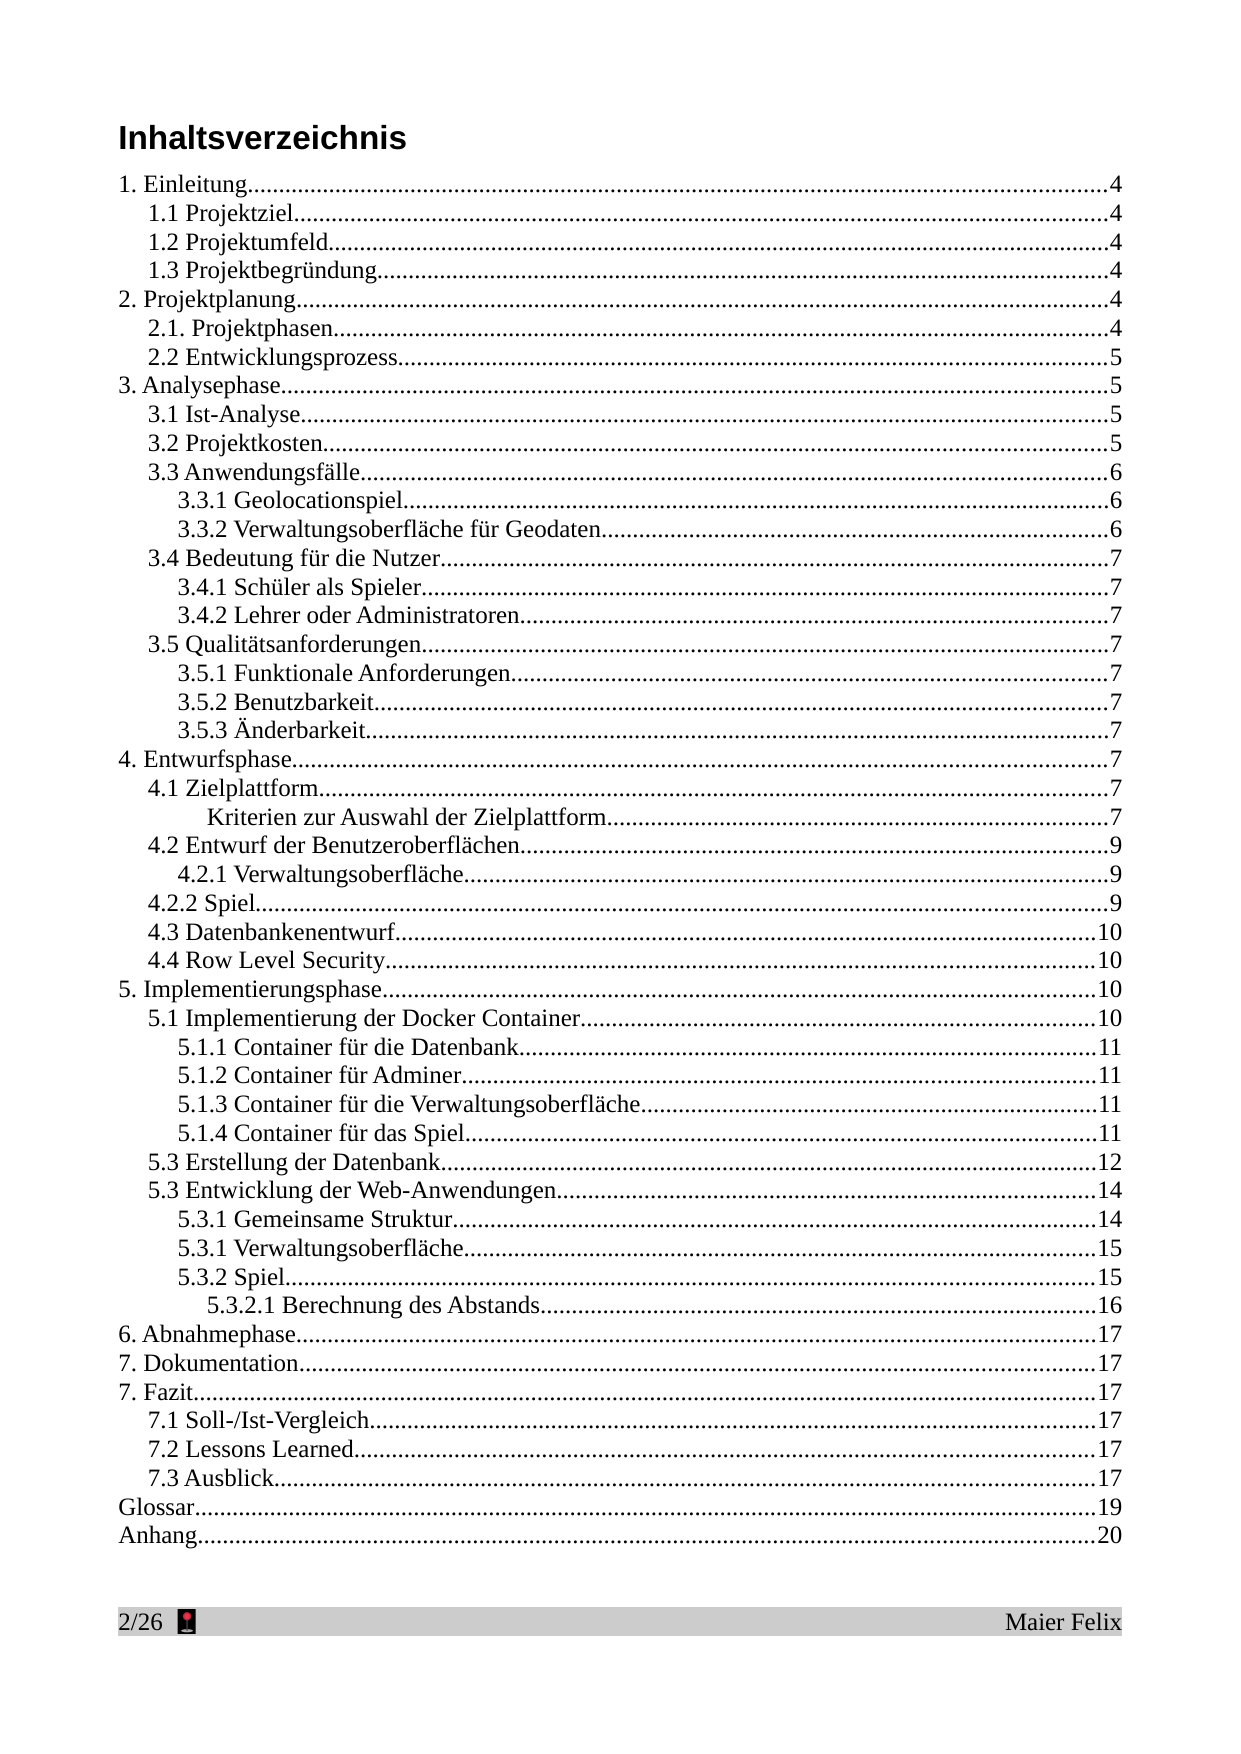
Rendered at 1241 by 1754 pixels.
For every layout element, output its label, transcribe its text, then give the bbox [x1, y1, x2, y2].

text 5.1.4 Container für das Spiel 11 [177, 1118, 1122, 1147]
text 2. Projektplanung 4 [118, 284, 1122, 313]
text 5.3 Entwicklung der Web-Anwendungen 14 [148, 1175, 1122, 1204]
text 3.5.3 Änderbarkeit 7 [177, 715, 1122, 744]
text 3.1 Ist-Analyse 5 [148, 399, 1122, 428]
text 4.4 Row Level Security 10 [148, 945, 1122, 974]
text 4.1 Zielplattform 7 [148, 773, 1122, 802]
text 1.1 Projektziel 4 [148, 198, 1122, 227]
text 1.2 Projektumfeld 4 [148, 227, 1122, 255]
text 1.3 Projektbegründung 4 [148, 255, 1122, 284]
text 2.2 Entwicklungsprozess 5 [148, 342, 1122, 370]
text 5.1.1 Container für die Datenbank 11 [177, 1032, 1122, 1060]
text 5.3.1 Gemeinsame Struktur 14 [177, 1204, 1122, 1233]
text 3.4.2 Lehrer oder Administratoren 7 [177, 600, 1122, 629]
text 3.5 Qualitätsanforderungen 7 [148, 629, 1122, 658]
text 4.3 Datenbankenentwurf 10 [148, 917, 1122, 945]
text 4.2.2 Spiel 9 [148, 888, 1122, 917]
text 5.1 Implementierung der Docker Container 10 [148, 1003, 1122, 1032]
picture [177, 1609, 196, 1634]
text 4. Entwurfsphase 7 [118, 744, 1122, 773]
text 3.3 Anwendungsfälle 6 [148, 457, 1122, 485]
text 7.2 Lessons Learned 17 [148, 1434, 1122, 1463]
text 4.2 Entwurf der Benutzeroberflächen 9 [148, 830, 1122, 859]
subtitle Inhaltsverzeichnis [118, 118, 1122, 157]
text 3.3.2 Verwaltungsoberfläche für Geodaten 6 [177, 514, 1122, 543]
text 3.5.1 Funktionale Anforderungen 7 [177, 658, 1122, 687]
text 5.3 Erstellung der Datenbank 12 [148, 1147, 1122, 1175]
text 1. Einleitung 4 [118, 169, 1122, 198]
text 3.3.1 Geolocationspiel 6 [177, 485, 1122, 514]
text 7. Fazit 17 [118, 1377, 1122, 1405]
text 3.5.2 Benutzbarkeit 7 [177, 687, 1122, 715]
text 7. Dokumentation 17 [118, 1348, 1122, 1377]
text 7.3 Ausblick 17 [148, 1463, 1122, 1492]
text 4.2.1 Verwaltungsoberfläche 9 [177, 859, 1122, 888]
text 2.1. Projektphasen 4 [148, 313, 1122, 342]
text 3.2 Projektkosten 5 [148, 428, 1122, 457]
text 7.1 Soll-/Ist-Vergleich 17 [148, 1405, 1122, 1434]
text 5.1.3 Container für die Verwaltungsoberfläche 11 [177, 1089, 1122, 1118]
text 5. Implementierungsphase 10 [118, 974, 1122, 1003]
text 3. Analysephase 5 [118, 370, 1122, 399]
text 5.3.2.1 Berechnung des Abstands 16 [207, 1290, 1122, 1319]
text 5.3.1 Verwaltungsoberfläche 15 [177, 1233, 1122, 1262]
text Glossar 19 [118, 1492, 1122, 1520]
text 3.4 Bedeutung für die Nutzer 7 [148, 543, 1122, 572]
text 5.3.2 Spiel 15 [177, 1262, 1122, 1290]
text 6. Abnahmephase 17 [118, 1319, 1122, 1348]
text 5.1.2 Container für Adminer 11 [177, 1060, 1122, 1089]
text Anhang 20 [118, 1520, 1122, 1549]
text Kriterien zur Auswahl der Zielplattform 7 [207, 802, 1122, 830]
text 3.4.1 Schüler als Spieler 7 [177, 572, 1122, 600]
